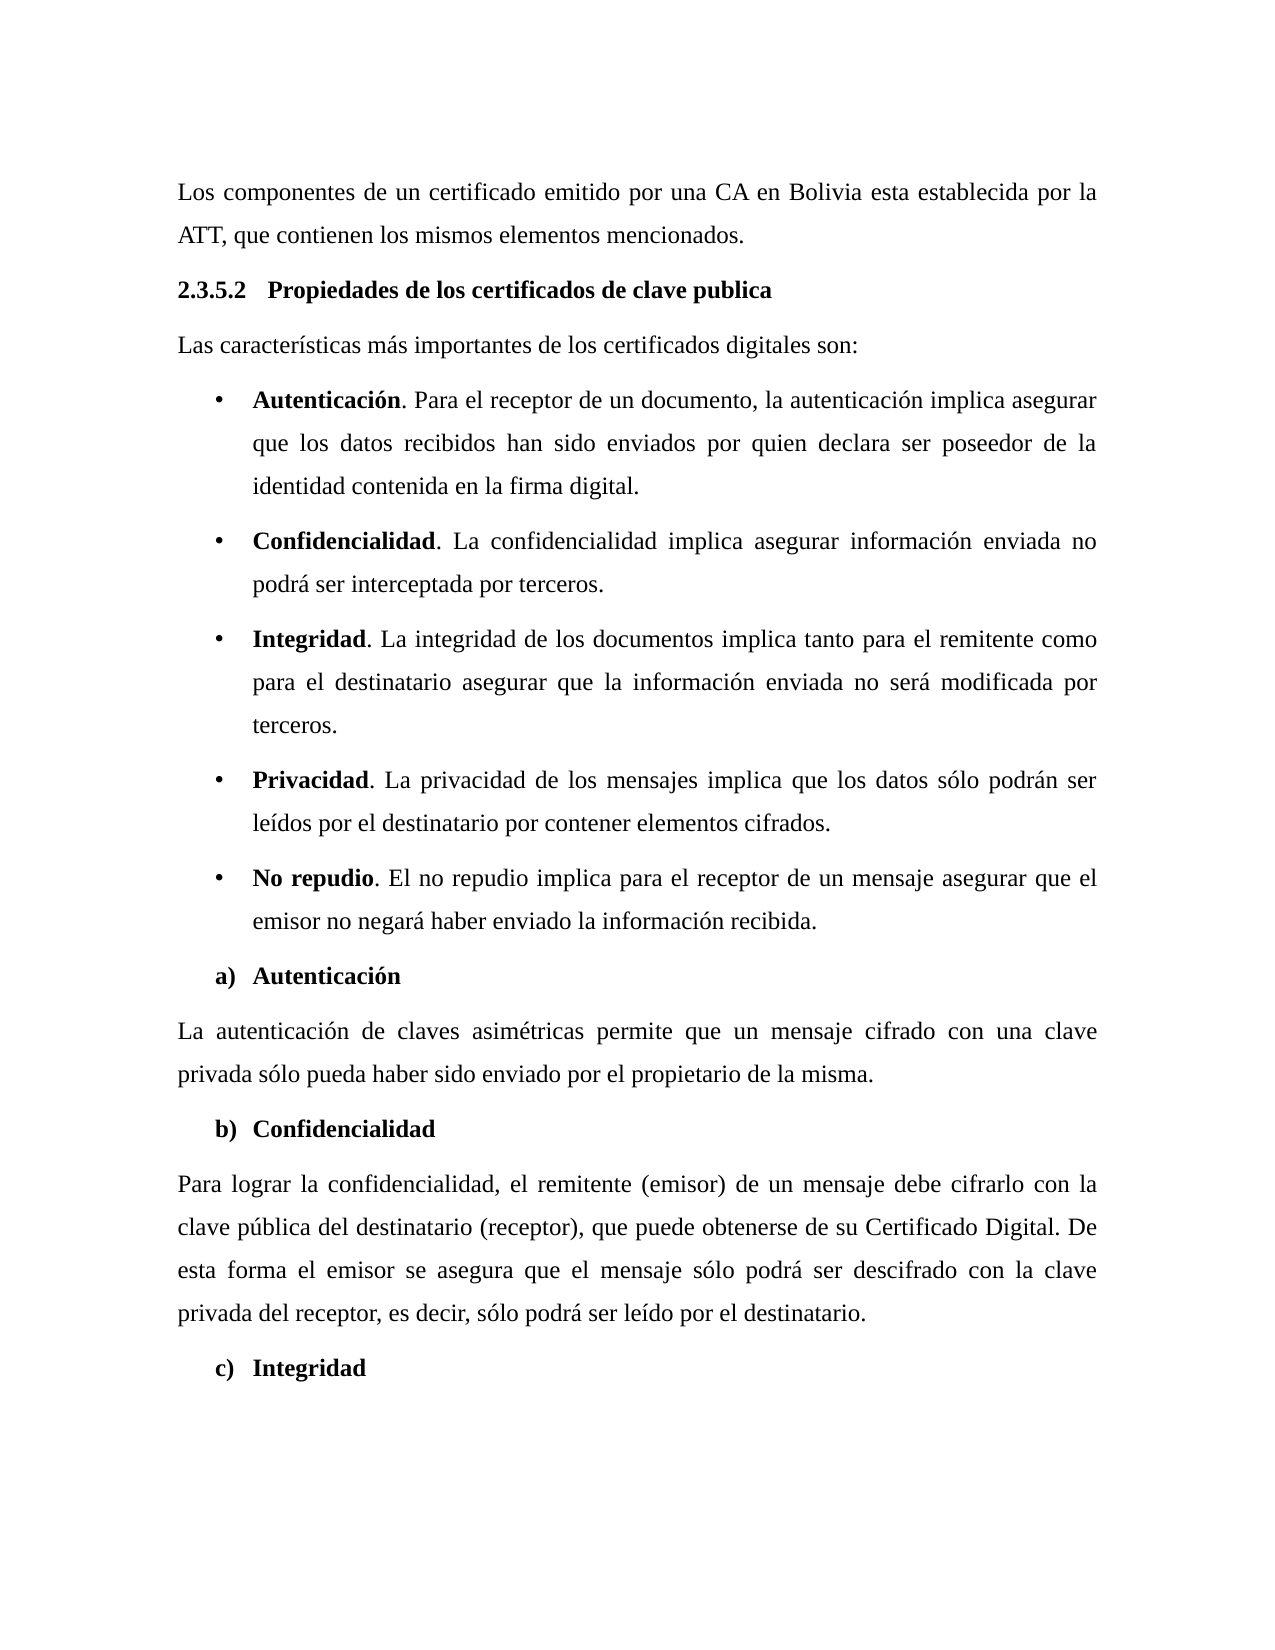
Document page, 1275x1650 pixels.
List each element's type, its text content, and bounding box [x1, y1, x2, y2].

text La autenticación de claves asimétricas permite que un mensaje cifrado con una clave privada sólo pueda haber sido enviado por el propietario de la misma. [177, 1016, 1098, 1088]
list No repudio. El no repudio implica para el receptor de un mensaje asegurar que el emisor no negará haber enviado la información recibida. [215, 863, 1098, 935]
list Privacidad. La privacidad de los mensajes implica que los datos sólo podrán ser leídos por el destinatario por contener elementos cifrados. [215, 765, 1098, 837]
subtitle Propiedades de los certificados de clave publica [177, 275, 1098, 304]
text Las características más importantes de los certificados digitales son: [177, 330, 1098, 359]
list Integridad. La integridad de los documentos implica tanto para el remitente como para el destinatario asegurar que la información enviada no será modificada por terceros. [215, 624, 1098, 739]
text Para lograr la confidencialidad, el remitente (emisor) de un mensaje debe cifrarlo con la clave pública del destinatario (receptor), que puede obtenerse de su Certificado Digital. De esta forma el emisor se asegura que el mensaje sólo podrá ser descifrado con la clave privada del receptor, es decir, sólo podrá ser leído por el destinatario. [177, 1169, 1098, 1327]
list Confidencialidad [215, 1114, 1098, 1143]
text Los componentes de un certificado emitido por una CA en Bolivia esta establecida por la ATT, que contienen los mismos elementos mencionados. [177, 177, 1098, 249]
list Autenticación. Para el receptor de un documento, la autenticación implica asegurar que los datos recibidos han sido enviados por quien declara ser poseedor de la identidad contenida en la firma digital. [215, 385, 1098, 500]
list Integridad [215, 1353, 1098, 1382]
list Autenticación [215, 961, 1098, 990]
list Confidencialidad. La confidencialidad implica asegurar información enviada no podrá ser interceptada por terceros. [215, 526, 1098, 598]
